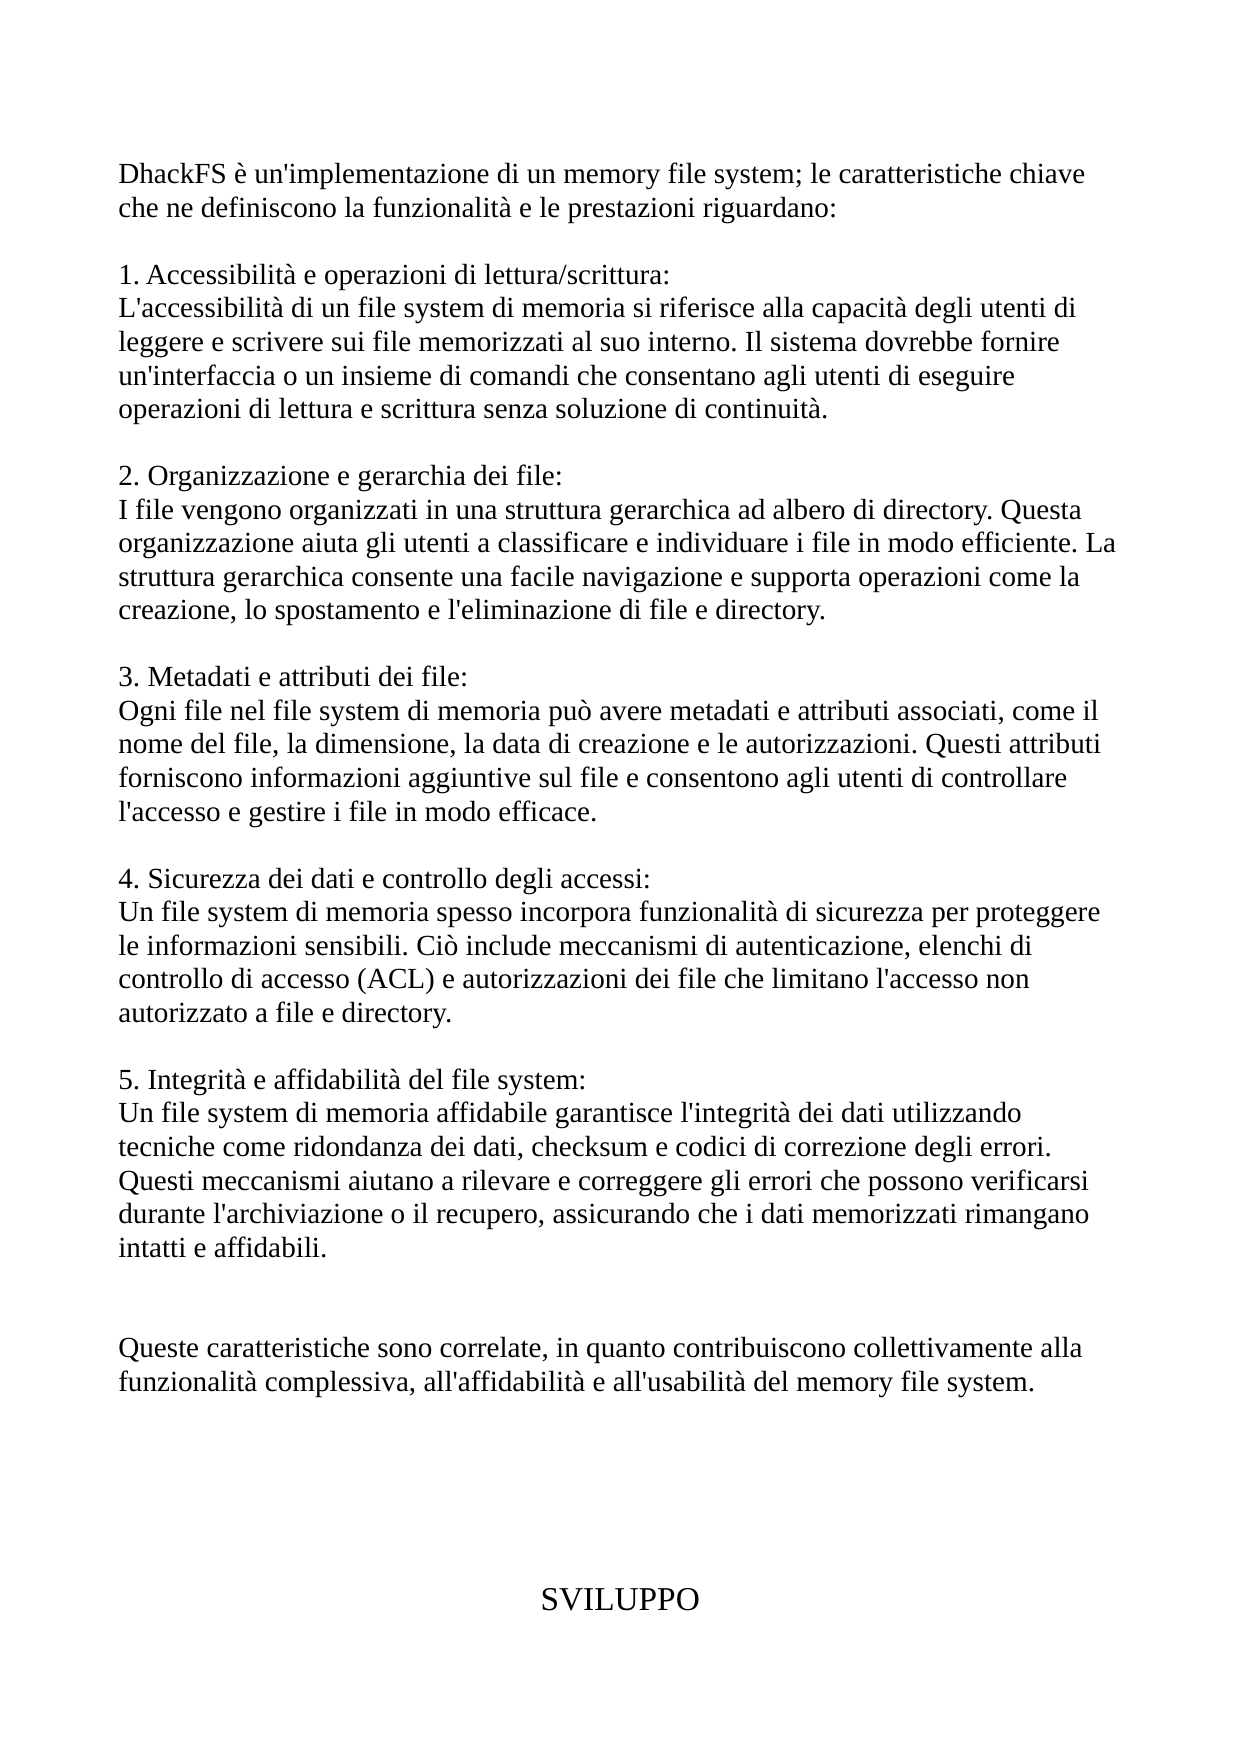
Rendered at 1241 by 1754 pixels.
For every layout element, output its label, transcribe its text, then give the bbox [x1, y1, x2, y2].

text SVILUPPO [118, 1579, 1122, 1618]
text 5. Integrità e affidabilità del file system: Un file system di memoria affidabile garantisce l'integrità dei dati utilizzando tecniche come ridondanza dei dati, checksum e codici di correzione degli errori. Questi meccanismi aiutano a rilevare e correggere gli errori che possono verificarsi durante l'archiviazione o il recupero, assicurando che i dati memorizzati rimangano intatti e affidabili. [118, 1028, 1122, 1330]
text DhackFS è un'implementazione di un memory file system; le caratteristiche chiave che ne definiscono la funzionalità e le prestazioni riguardano: 1. Accessibilità e operazioni di lettura/scrittura: L'accessibilità di un file system di memoria si riferisce alla capacità degli utenti di leggere e scrivere sui file memorizzati al suo interno. Il sistema dovrebbe fornire un'interfaccia o un insieme di comandi che consentano agli utenti di eseguire operazioni di lettura e scrittura senza soluzione di continuità. 2. Organizzazione e gerarchia dei file: I file vengono organizzati in una struttura gerarchica ad albero di directory. Questa organizzazione aiuta gli utenti a classificare e individuare i file in modo efficiente. La struttura gerarchica consente una facile navigazione e supporta operazioni come la creazione, lo spostamento e l'eliminazione di file e directory. 3. Metadati e attributi dei file: Ogni file nel file system di memoria può avere metadati e attributi associati, come il nome del file, la dimensione, la data di creazione e le autorizzazioni. Questi attributi forniscono informazioni aggiuntive sul file e consentono agli utenti di controllare l'accesso e gestire i file in modo efficace. [118, 156, 1122, 861]
text Queste caratteristiche sono correlate, in quanto contribuiscono collettivamente alla funzionalità complessiva, all'affidabilità e all'usabilità del memory file system. [118, 1330, 1122, 1397]
text 4. Sicurezza dei dati e controllo degli accessi: Un file system di memoria spesso incorpora funzionalità di sicurezza per proteggere le informazioni sensibili. Ciò include meccanismi di autenticazione, elenchi di controllo di accesso (ACL) e autorizzazioni dei file che limitano l'accesso non autorizzato a file e directory. [118, 861, 1122, 1028]
